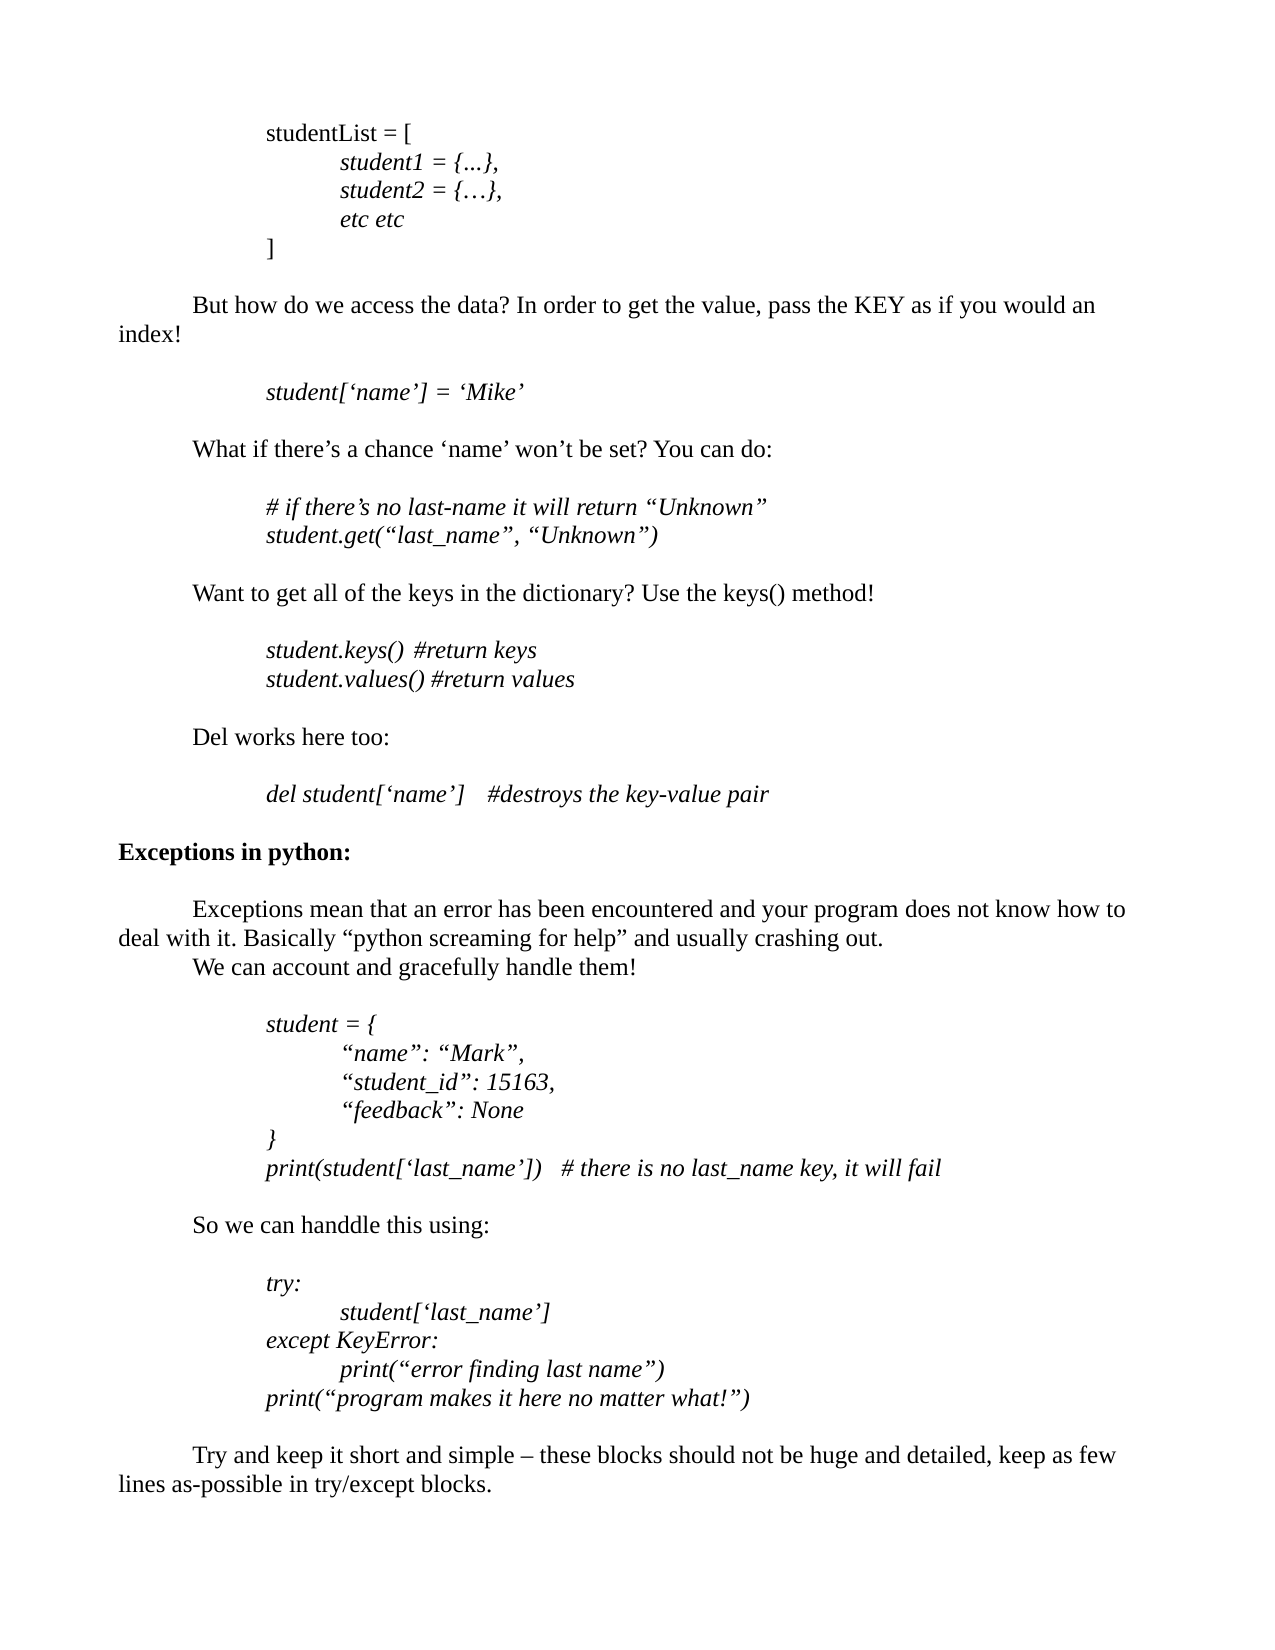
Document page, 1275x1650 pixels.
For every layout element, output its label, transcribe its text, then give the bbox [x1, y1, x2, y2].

text But how do we access the data? In order to get the value, pass the KEY as if you would an index! [118, 291, 1157, 348]
text Exceptions in python: [118, 837, 1157, 866]
text “student_id”: 15163, [118, 1067, 1157, 1096]
text Exceptions mean that an error has been encountered and your program does not know how to deal with it. Basically “python screaming for help” and usually crashing out. [118, 894, 1157, 952]
text del student[‘name’] #destroys the key-value pair [118, 779, 1157, 808]
text “name”: “Mark”, [118, 1038, 1157, 1067]
text student = { [118, 1009, 1157, 1038]
text except KeyError: [118, 1326, 1157, 1354]
text So we can handdle this using: [118, 1211, 1157, 1239]
text } [118, 1124, 1157, 1153]
text student.get(“last_name”, “Unknown”) [118, 521, 1157, 549]
text What if there’s a chance ‘name’ won’t be set? You can do: [118, 434, 1157, 463]
text “feedback”: None [118, 1096, 1157, 1124]
text student1 = {...}, [118, 147, 1157, 176]
text print(“error finding last name”) [118, 1354, 1157, 1383]
text etc etc [118, 204, 1157, 233]
text Del works here too: [118, 722, 1157, 751]
text try: [118, 1268, 1157, 1297]
text student.keys() #return keys [118, 636, 1157, 664]
text Want to get all of the keys in the dictionary? Use the keys() method! [118, 578, 1157, 607]
text print(student[‘last_name’]) # there is no last_name key, it will fail [118, 1153, 1157, 1182]
text student[‘name’] = ‘Mike’ [118, 377, 1157, 406]
text ] [118, 233, 1157, 262]
text # if there’s no last-name it will return “Unknown” [118, 492, 1157, 521]
text student2 = {…}, [118, 176, 1157, 204]
text print(“program makes it here no matter what!”) [118, 1383, 1157, 1412]
text Try and keep it short and simple – these blocks should not be huge and detailed, keep as few lines as-possible in try/except blocks. [118, 1441, 1157, 1498]
text studentList = [ [118, 118, 1157, 147]
text student.values() #return values [118, 664, 1157, 693]
text We can account and gracefully handle them! [118, 952, 1157, 981]
text student[‘last_name’] [118, 1297, 1157, 1326]
